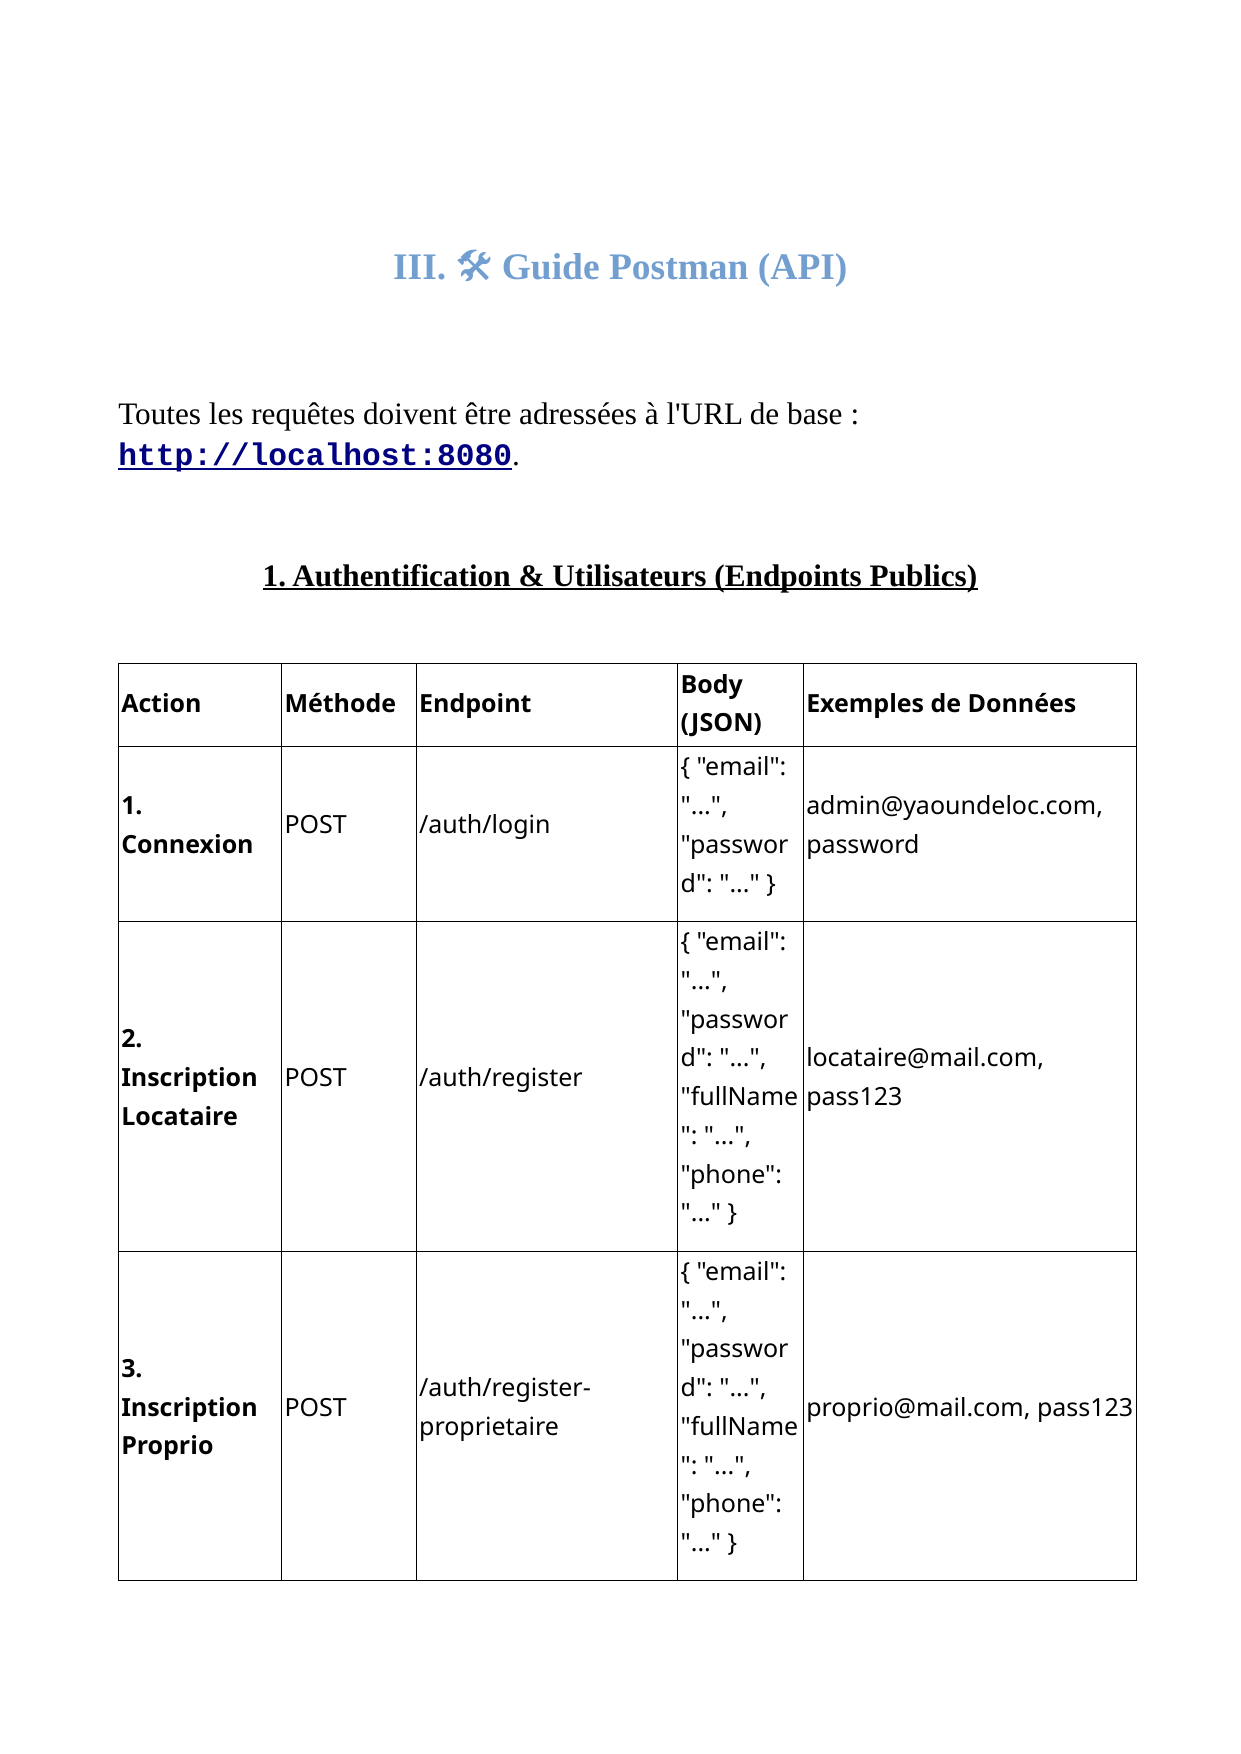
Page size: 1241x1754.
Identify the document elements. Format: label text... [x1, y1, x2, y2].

table_cell { "email": "...", "password": "..." } [678, 747, 803, 921]
table_cell proprio@mail.com, pass123 [804, 1252, 1136, 1580]
table_cell 1. Connexion [119, 747, 281, 921]
table_header Méthode [282, 664, 416, 746]
table_cell POST [282, 1252, 416, 1580]
subtitle III. 🛠️ Guide Postman (API) [118, 244, 1122, 287]
table_header Body (JSON) [678, 664, 803, 746]
table_cell /auth/register [417, 922, 677, 1251]
table_cell POST [282, 747, 416, 921]
text Toutes les requêtes doivent être adressées à l'URL de base : http://localhost:8080. [118, 395, 1122, 475]
table_cell locataire@mail.com, pass123 [804, 922, 1136, 1251]
table_cell admin@yaoundeloc.com, password [804, 747, 1136, 921]
table_header Action [119, 664, 281, 746]
table_cell /auth/login [417, 747, 677, 921]
table_cell { "email": "...", "password": "...", "fullName": "...", "phone": "..." } [678, 1252, 803, 1580]
table_cell /auth/register-proprietaire [417, 1252, 677, 1580]
table_header Exemples de Données [804, 664, 1136, 746]
table_cell 3. Inscription Proprio [119, 1252, 281, 1580]
table_cell POST [282, 922, 416, 1251]
table_cell 2. Inscription Locataire [119, 922, 281, 1251]
subtitle 1. Authentification & Utilisateurs (Endpoints Publics) [118, 557, 1122, 593]
table_cell { "email": "...", "password": "...", "fullName": "...", "phone": "..." } [678, 922, 803, 1251]
table_header Endpoint [417, 664, 677, 746]
